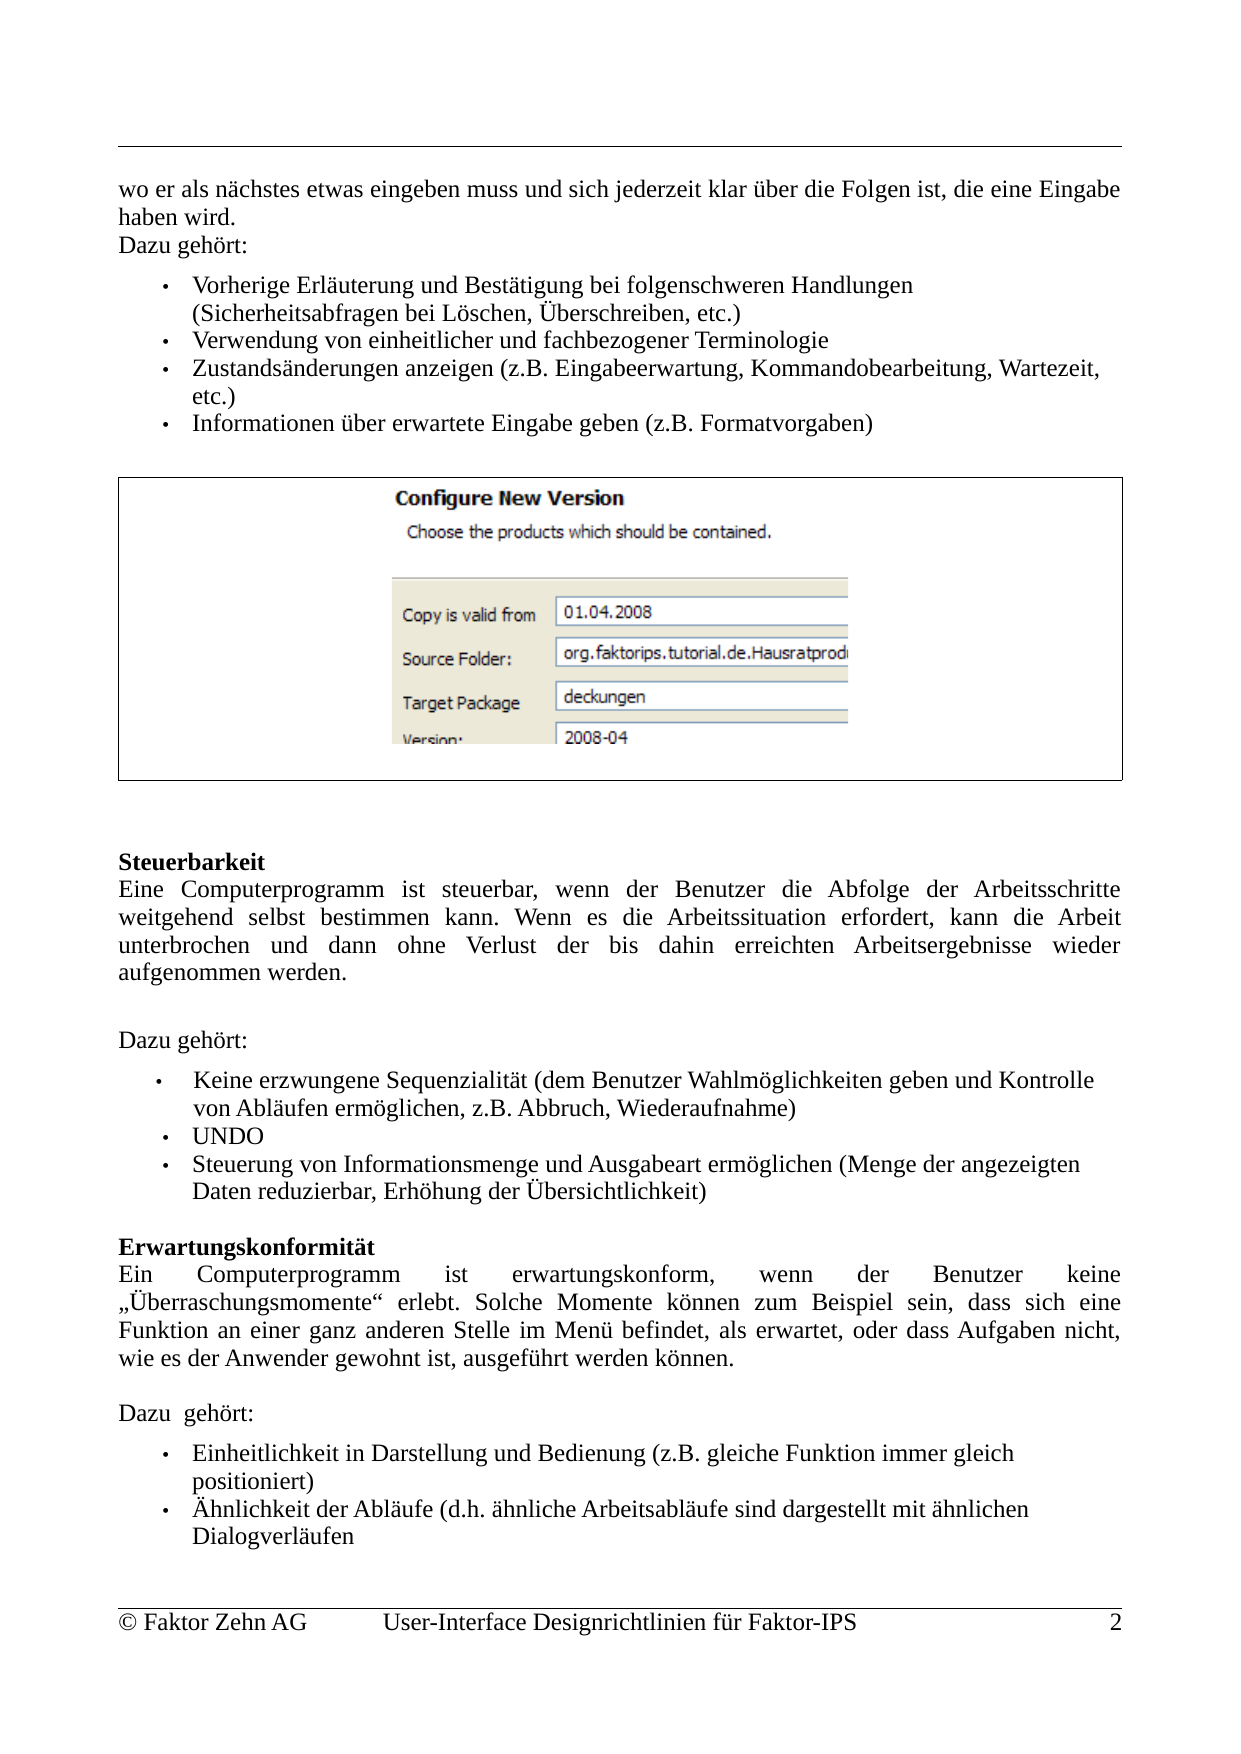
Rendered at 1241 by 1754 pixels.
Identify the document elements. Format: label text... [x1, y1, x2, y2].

text Steuerbarkeit [118, 848, 1122, 875]
list Verwendung von einheitlicher und fachbezogener Terminologie [162, 326, 1122, 354]
list Informationen über erwartete Eingabe geben (z.B. Formatvorgaben) [162, 409, 1122, 437]
list UNDO [162, 1122, 1122, 1150]
text Ein Computerprogramm ist erwartungskonform, wenn der Benutzer keine „Überraschungsmomente“ erlebt. Solche Momente können zum Beispiel sein, dass sich eine Funktion an einer ganz anderen Stelle im Menü befindet, als erwartet, oder dass Aufgaben nicht, wie es der Anwender gewohnt ist, ausgeführt werden können. [118, 1261, 1122, 1371]
text wo er als nächstes etwas eingeben muss und sich jederzeit klar über die Folgen ist, die eine Eingabe haben wird. [118, 175, 1122, 231]
text Dazu gehört: [118, 1399, 1122, 1427]
picture [391, 485, 849, 744]
list Zustandsänderungen anzeigen (z.B. Eingabeerwartung, Kommandobearbeitung, Wartezeit, etc.) [162, 354, 1122, 409]
text Erwartungskonformität [118, 1233, 1122, 1261]
list Ähnlichkeit der Abläufe (d.h. ähnliche Arbeitsabläufe sind dargestellt mit ähnlichen Dialogverläufen [162, 1495, 1122, 1550]
list Steuerung von Informationsmenge und Ausgabeart ermöglichen (Menge der angezeigten Daten reduzierbar, Erhöhung der Übersichtlichkeit) [162, 1150, 1122, 1205]
list Vorherige Erläuterung und Bestätigung bei folgenschweren Handlungen (Sicherheitsabfragen bei Löschen, Überschreiben, etc.) [162, 271, 1122, 326]
list Keine erzwungene Sequenzialität (dem Benutzer Wahlmöglichkeiten geben und Kontrolle von Abläufen ermöglichen, z.B. Abbruch, Wiederaufnahme) [156, 1067, 1122, 1122]
text Dazu gehört: [118, 1026, 1122, 1054]
text Eine Computerprogramm ist steuerbar, wenn der Benutzer die Abfolge der Arbeitsschritte weitgehend selbst bestimmen kann. Wenn es die Arbeitssituation erfordert, kann die Arbeit unterbrochen und dann ohne Verlust der bis dahin erreichten Arbeitsergebnisse wieder aufgenommen werden. [118, 875, 1122, 986]
text Dazu gehört: [118, 231, 1122, 258]
list Einheitlichkeit in Darstellung und Bedienung (z.B. gleiche Funktion immer gleich positioniert) [162, 1439, 1122, 1495]
